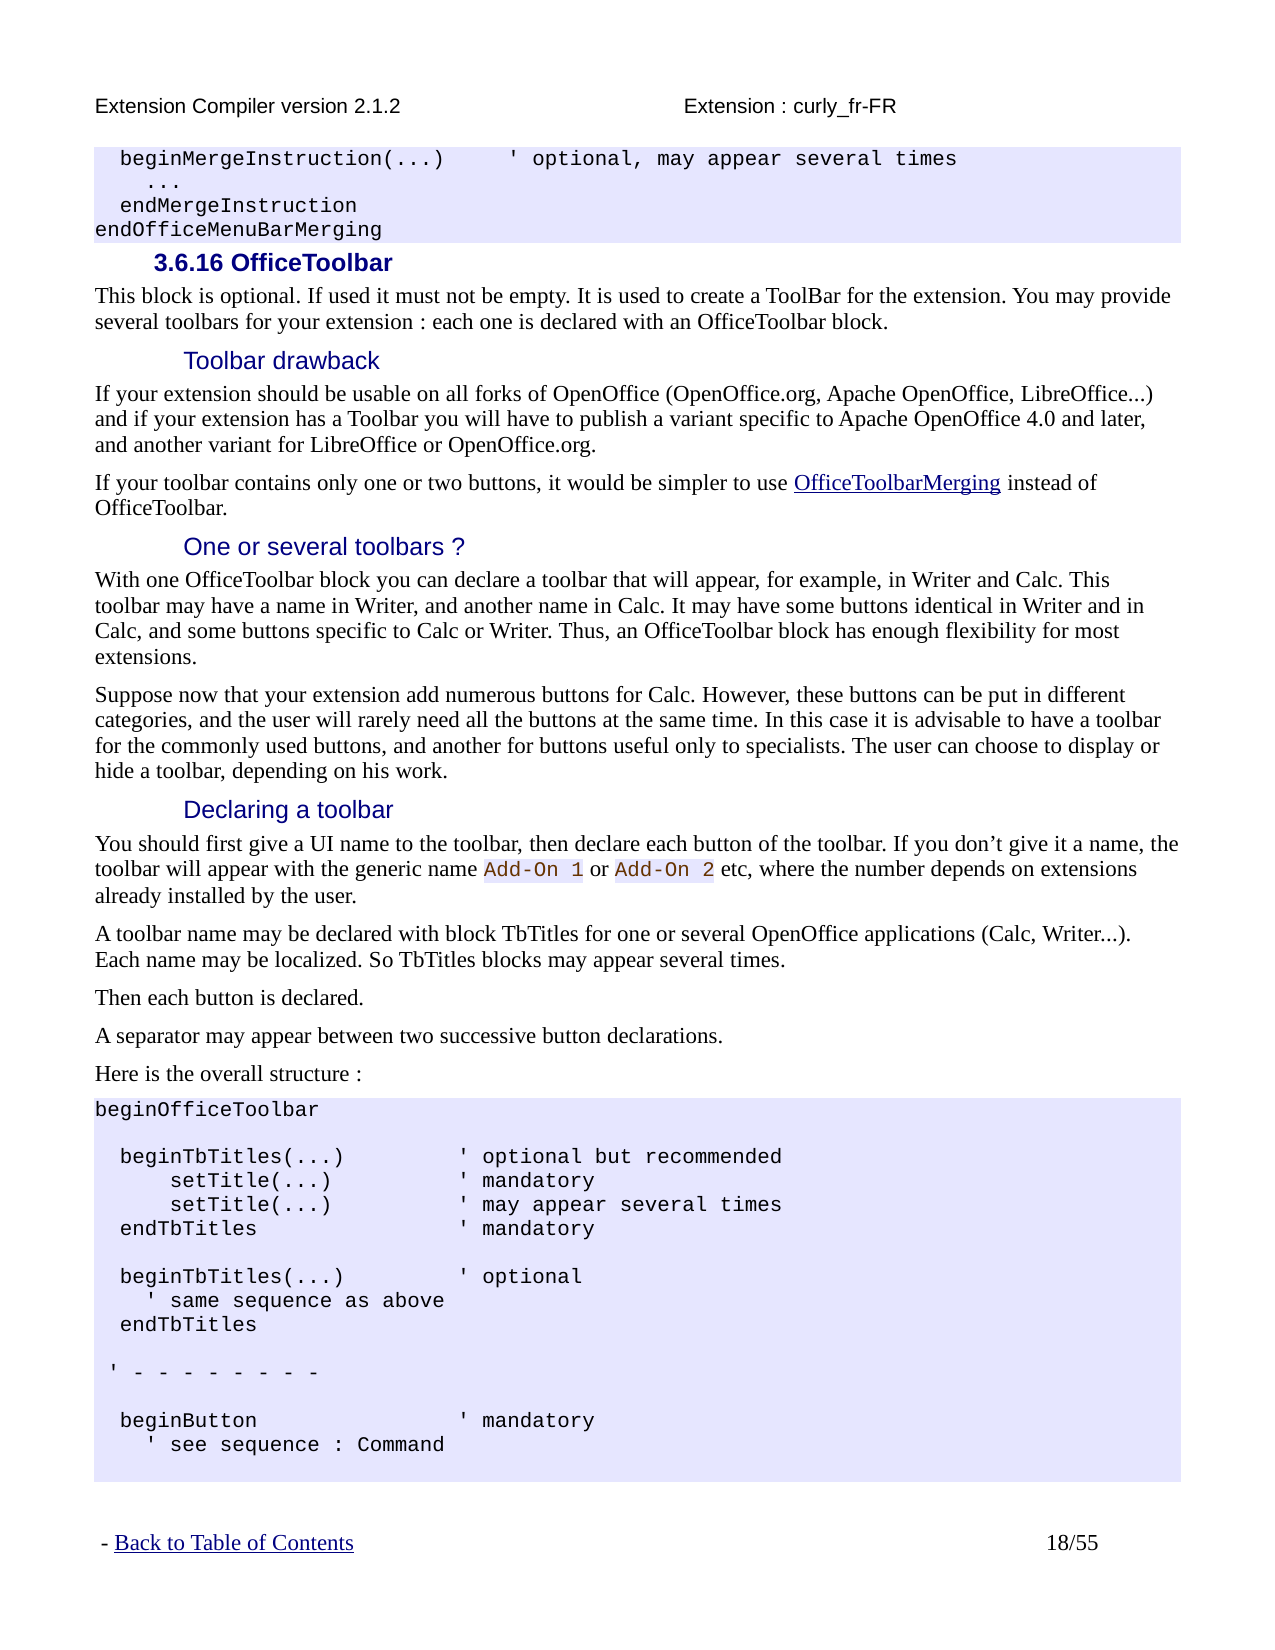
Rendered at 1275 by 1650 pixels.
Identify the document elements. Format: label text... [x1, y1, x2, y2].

text ' same sequence as above [94, 1290, 1181, 1314]
subtitle OfficeToolbar [153, 249, 1181, 277]
text You should first give a UI name to the toolbar, then declare each button of the toolbar. If you don’t give it a name, the toolbar will appear with the generic name Add-On 1 or Add-On 2 etc, where the number depends on extensions already installed by the user. [94, 830, 1181, 908]
text If your toolbar contains only one or two buttons, it would be simpler to use OfficeToolbarMerging instead of OfficeToolbar. [94, 470, 1181, 521]
text beginTbTitles(...) ' optional but recommended [94, 1146, 1181, 1170]
text endTbTitles ' mandatory [94, 1218, 1181, 1242]
text A toolbar name may be declared with block TbTitles for one or several OpenOffice applications (Calc, Writer...). Each name may be localized. So TbTitles blocks may appear several times. [94, 921, 1181, 972]
text beginOfficeToolbar [94, 1098, 1181, 1122]
text Then each button is declared. [94, 984, 1181, 1010]
text ' see sequence : Command [94, 1434, 1181, 1458]
text A separator may appear between two successive button declarations. [94, 1022, 1181, 1048]
text Here is the overall structure : [94, 1061, 1181, 1086]
text Suppose now that your extension add numerous buttons for Calc. However, these buttons can be put in different categories, and the user will rarely need all the buttons at the same time. In this case it is advisable to have a toolbar for the commonly used buttons, and another for buttons useful only to specialists. The user can choose to display or hide a toolbar, depending on his work. [94, 682, 1181, 784]
text With one OfficeToolbar block you can declare a toolbar that will appear, for example, in Writer and Calc. This toolbar may have a name in Writer, and another name in Calc. It may have some buttons identical in Writer and in Calc, and some buttons specific to Calc or Writer. Thus, an OfficeToolbar block has enough flexibility for most extensions. [94, 567, 1181, 669]
text beginTbTitles(...) ' optional [94, 1266, 1181, 1290]
text endTbTitles [94, 1314, 1181, 1338]
text endMergeInstruction [94, 195, 1181, 219]
text setTitle(...) ' mandatory [94, 1170, 1181, 1194]
text setTitle(...) ' may appear several times [94, 1194, 1181, 1218]
text If your extension should be usable on all forks of OpenOffice (OpenOffice.org, Apache OpenOffice, LibreOffice...) and if your extension has a Toolbar you will have to publish a variant specific to Apache OpenOffice 4.0 and later, and another variant for LibreOffice or OpenOffice.org. [94, 381, 1181, 457]
text ' - - - - - - - - [94, 1362, 1181, 1386]
subtitle Toolbar drawback [183, 347, 1181, 375]
text endOfficeMenuBarMerging [94, 219, 1181, 243]
text beginMergeInstruction(...) ' optional, may appear several times [94, 147, 1181, 171]
subtitle One or several toolbars ? [183, 533, 1181, 561]
text ... [94, 171, 1181, 195]
subtitle Declaring a toolbar [183, 796, 1181, 824]
text beginButton ' mandatory [94, 1410, 1181, 1434]
text This block is optional. If used it must not be empty. It is used to create a ToolBar for the extension. You may provide several toolbars for your extension : each one is declared with an OfficeToolbar block. [94, 283, 1181, 334]
